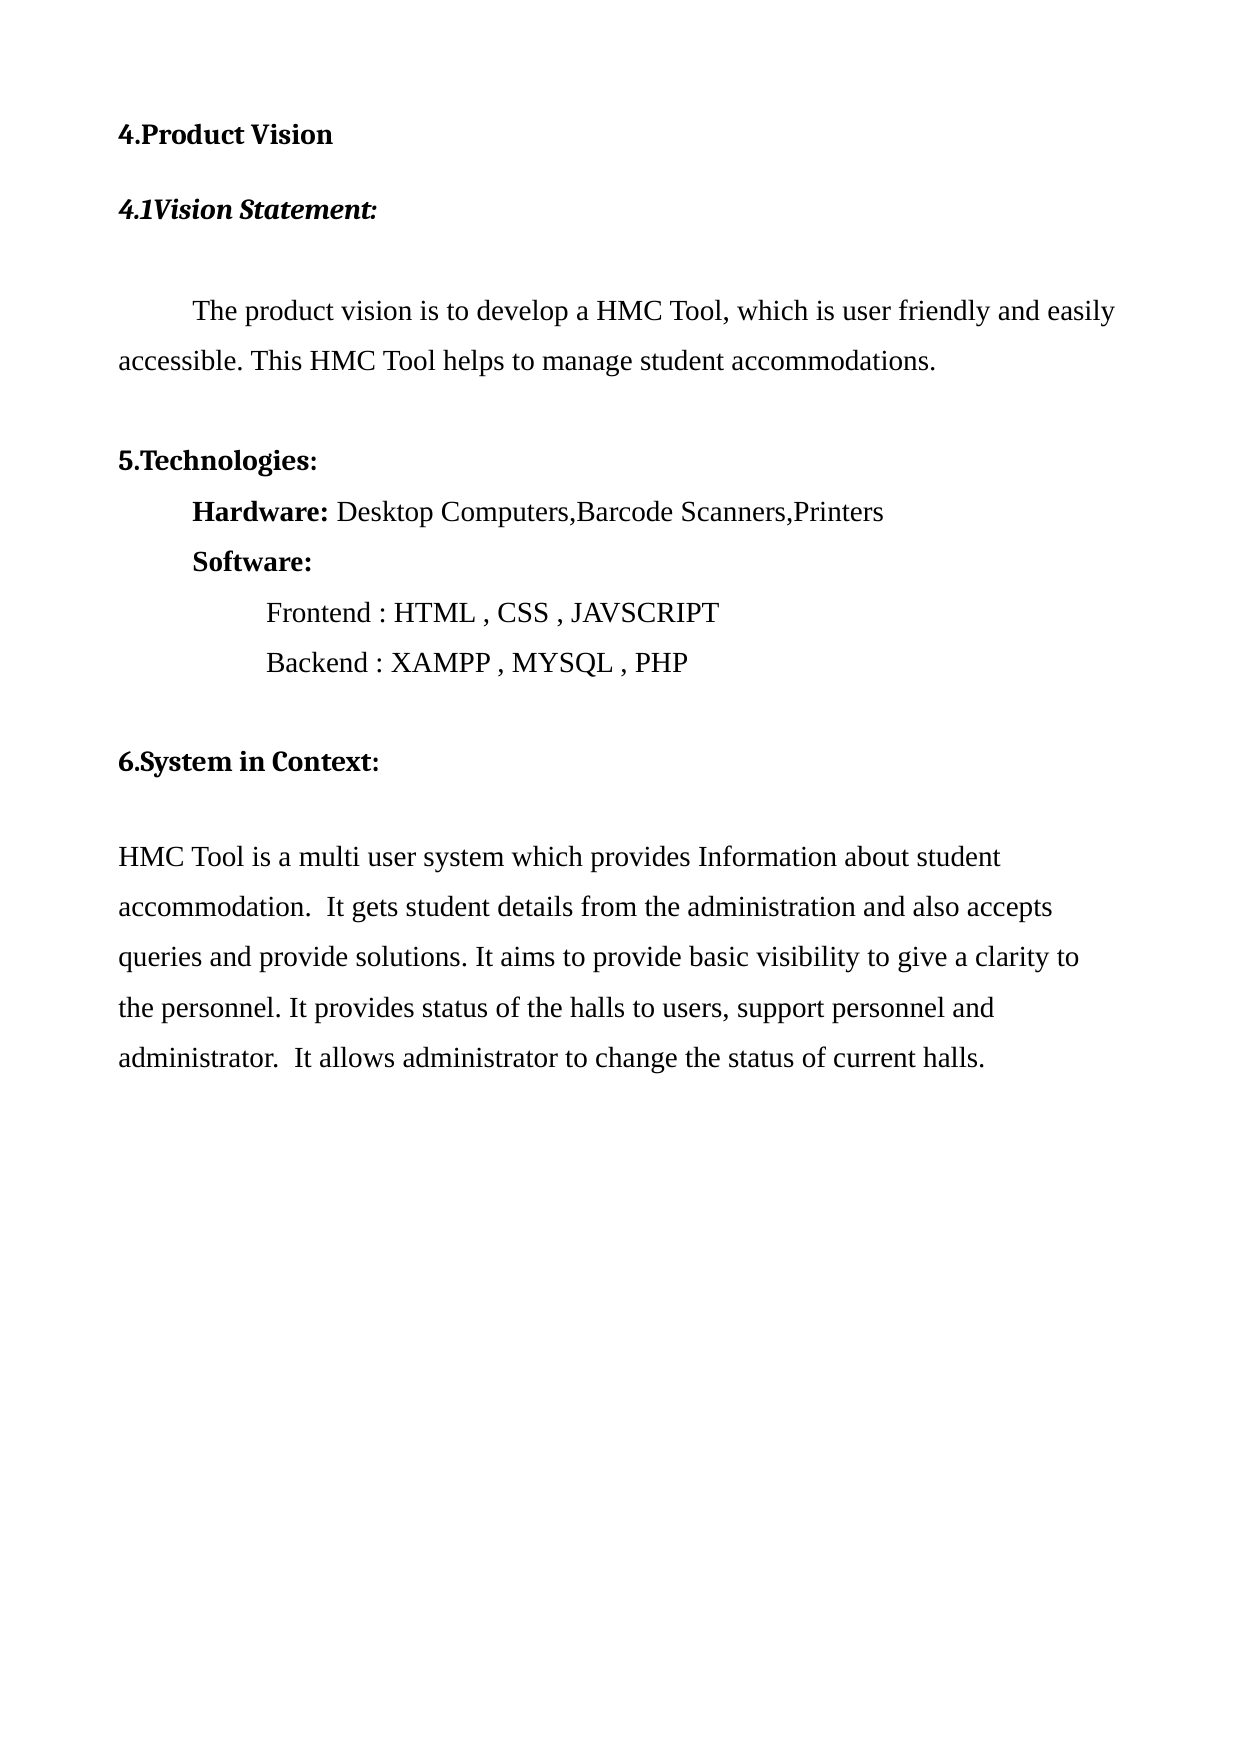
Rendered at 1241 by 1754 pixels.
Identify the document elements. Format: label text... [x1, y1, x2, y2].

text Backend : XAMPP , MYSQL , PHP [118, 645, 1122, 678]
subtitle 5.Technologies: [118, 444, 1122, 477]
text The product vision is to develop a HMC Tool, which is user friendly and easily accessible. This HMC Tool helps to manage student accommodations. [118, 293, 1122, 377]
subtitle 4.Product Vision [118, 118, 1122, 152]
subtitle 6.System in Context: [118, 745, 1122, 779]
text Software: [118, 544, 1122, 578]
text Frontend : HTML , CSS , JAVSCRIPT [118, 595, 1122, 628]
text HMC Tool is a multi user system which provides Information about student accommodation. It gets student details from the administration and also accepts queries and provide solutions. It aims to provide basic visibility to give a clarity to the personnel. It provides status of the halls to users, support personnel and administrator. It allows administrator to change the status of current halls. [118, 839, 1122, 1073]
subtitle 4.1Vision Statement: [118, 193, 1122, 227]
text Hardware: Desktop Computers,Barcode Scanners,Printers [118, 494, 1122, 528]
